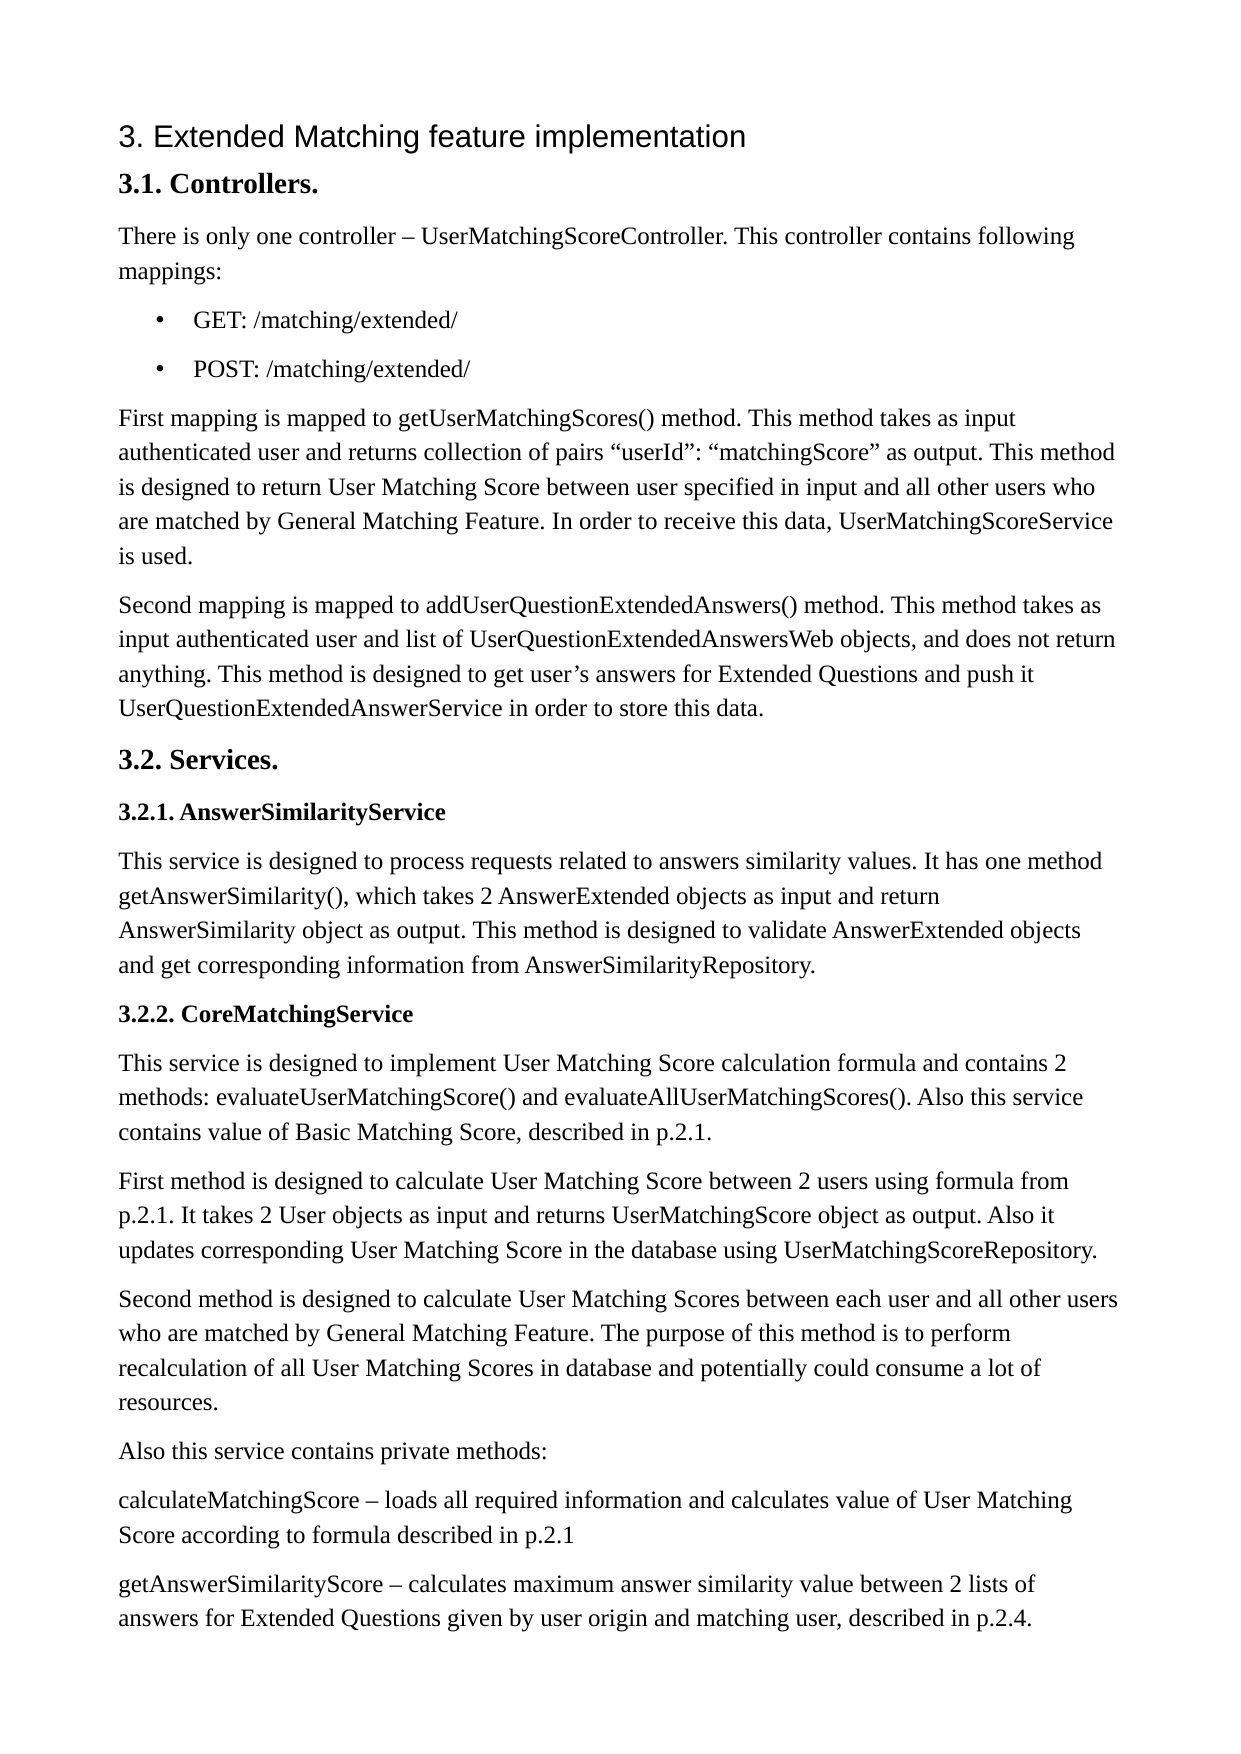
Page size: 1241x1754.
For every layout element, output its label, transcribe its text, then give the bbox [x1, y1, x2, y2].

text 3.2.1. AnswerSimilarityService [118, 797, 1122, 826]
text calculateMatchingScore – loads all required information and calculates value of User Matching Score according to formula described in p.2.1 [118, 1486, 1122, 1549]
text This service is designed to process requests related to answers similarity values. It has one method getAnswerSimilarity(), which takes 2 AnswerExtended objects as input and return AnswerSimilarity object as output. This method is designed to validate AnswerExtended objects and get corresponding information from AnswerSimilarityRepository. [118, 846, 1122, 978]
text 3.1. Controllers. [118, 167, 1122, 200]
text First mapping is mapped to getUserMatchingScores() method. This method takes as input authenticated user and returns collection of pairs “userId”: “matchingScore” as output. This method is designed to return User Matching Score between user specified in input and all other users who are matched by General Matching Feature. In order to receive this data, UserMatchingScoreService is used. [118, 403, 1122, 570]
subtitle 3. Extended Matching feature implementation [118, 118, 1122, 154]
text 3.2. Services. [118, 742, 1122, 776]
list GET: /matching/extended/ [156, 305, 1122, 334]
text Second method is designed to calculate User Matching Scores between each user and all other users who are matched by General Matching Feature. The purpose of this method is to perform recalculation of all User Matching Scores in database and potentially could consume a lot of resources. [118, 1284, 1122, 1416]
text getAnswerSimilarityScore – calculates maximum answer similarity value between 2 lists of answers for Extended Questions given by user origin and matching user, described in p.2.4. [118, 1569, 1122, 1632]
text Also this service contains private methods: [118, 1436, 1122, 1465]
list POST: /matching/extended/ [156, 354, 1122, 383]
text 3.2.2. CoreMatchingService [118, 999, 1122, 1028]
text There is only one controller – UserMatchingScoreController. This controller contains following mappings: [118, 221, 1122, 284]
text Second mapping is mapped to addUserQuestionExtendedAnswers() method. This method takes as input authenticated user and list of UserQuestionExtendedAnswersWeb objects, and does not return anything. This method is designed to get user’s answers for Extended Questions and push it UserQuestionExtendedAnswerService in order to store this data. [118, 590, 1122, 722]
text First method is designed to calculate User Matching Score between 2 users using formula from p.2.1. It takes 2 User objects as input and returns UserMatchingScore object as output. Also it updates corresponding User Matching Score in the database using UserMatchingScoreRepository. [118, 1166, 1122, 1264]
text This service is designed to implement User Matching Score calculation formula and contains 2 methods: evaluateUserMatchingScore() and evaluateAllUserMatchingScores(). Also this service contains value of Basic Matching Score, described in p.2.1. [118, 1048, 1122, 1146]
